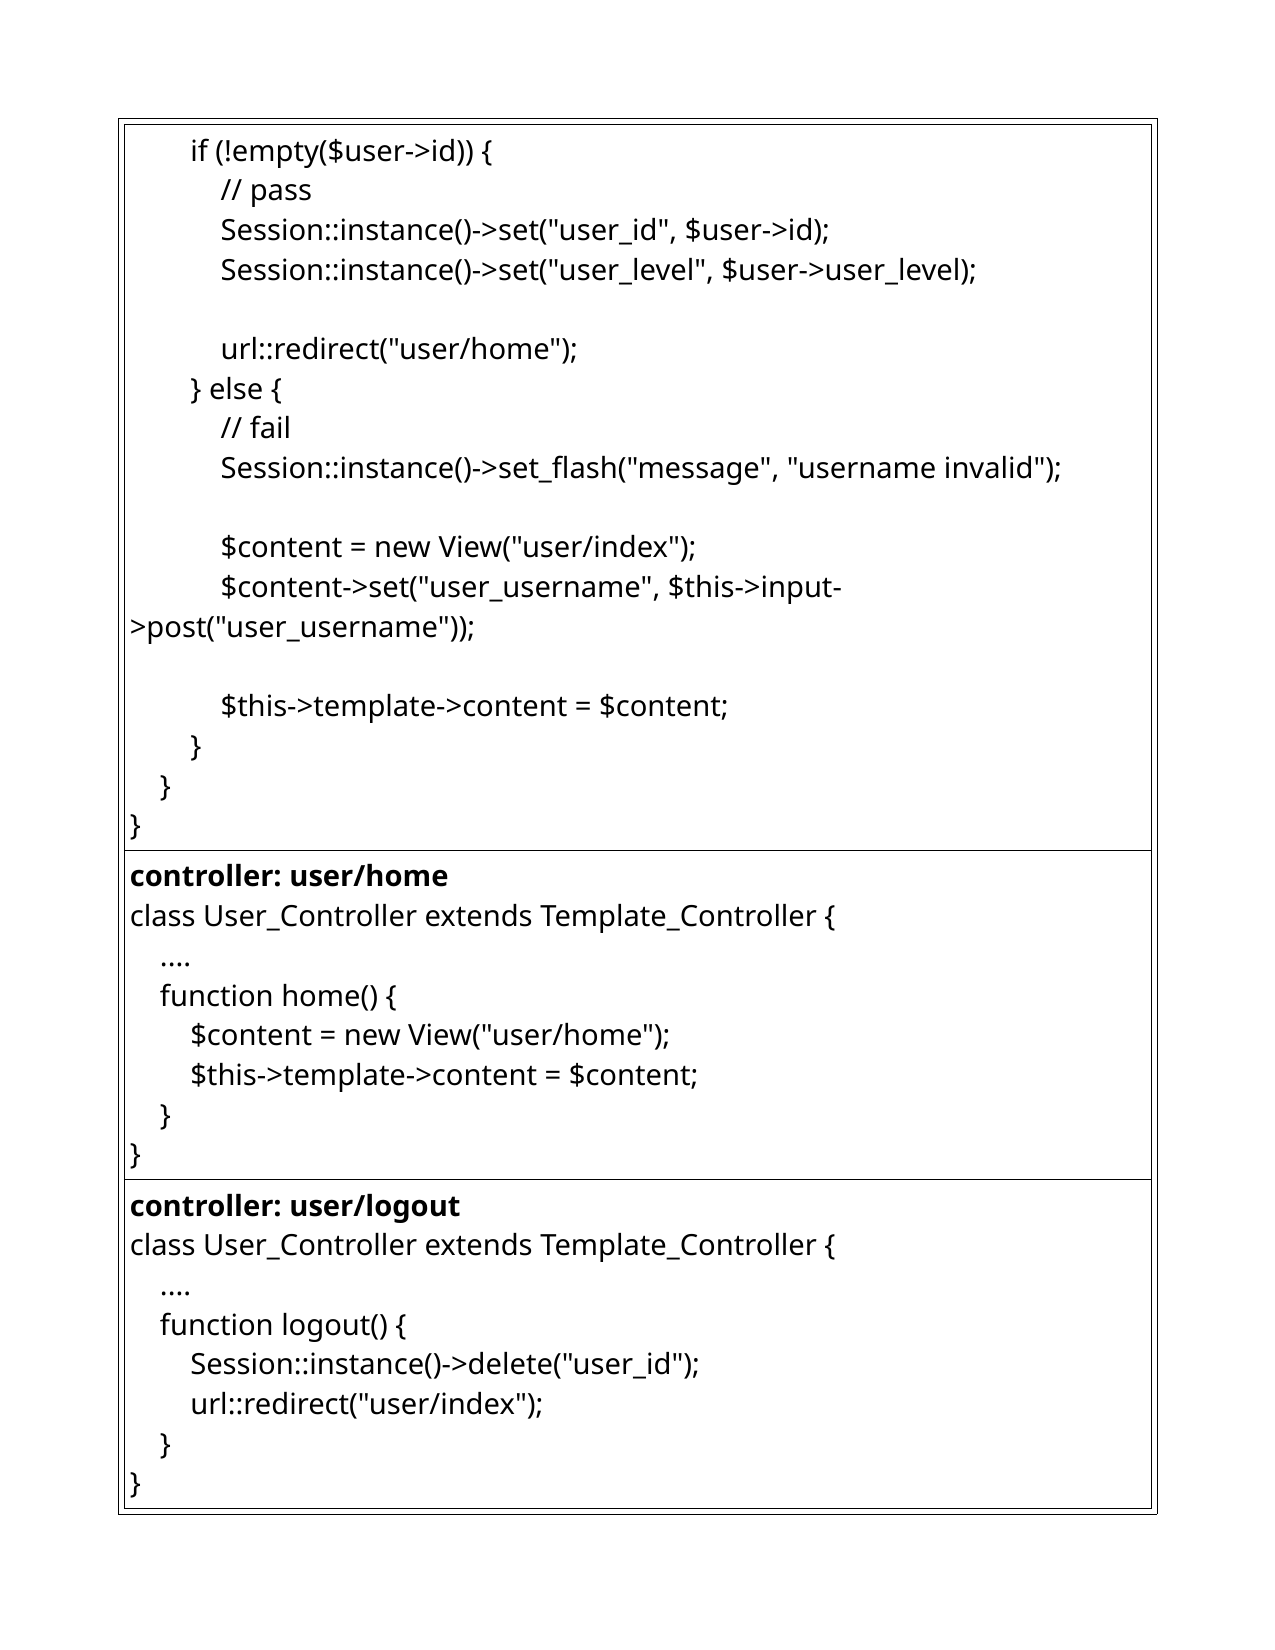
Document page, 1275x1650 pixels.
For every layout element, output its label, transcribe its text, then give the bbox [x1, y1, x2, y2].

table_cell if (!empty($user->id)) { // pass Session::instance()->set("user_id", $user->id); Session::instance()->set("user_level", $user->user_level); url::redirect("user/home"); } else { // fail Session::instance()->set_flash("message", "username invalid"); $content = new View("user/index"); $content->set("user_username", $this->input->post("user_username")); $this->template->content = $content; } } } [125, 125, 1151, 850]
table_cell controller: user/logout class User_Controller extends Template_Controller { .... function logout() { Session::instance()->delete("user_id"); url::redirect("user/index"); } } [125, 1180, 1151, 1508]
table_cell controller: user/home class User_Controller extends Template_Controller { .... function home() { $content = new View("user/home"); $this->template->content = $content; } } [125, 851, 1151, 1179]
table_cell [119, 119, 1157, 1514]
